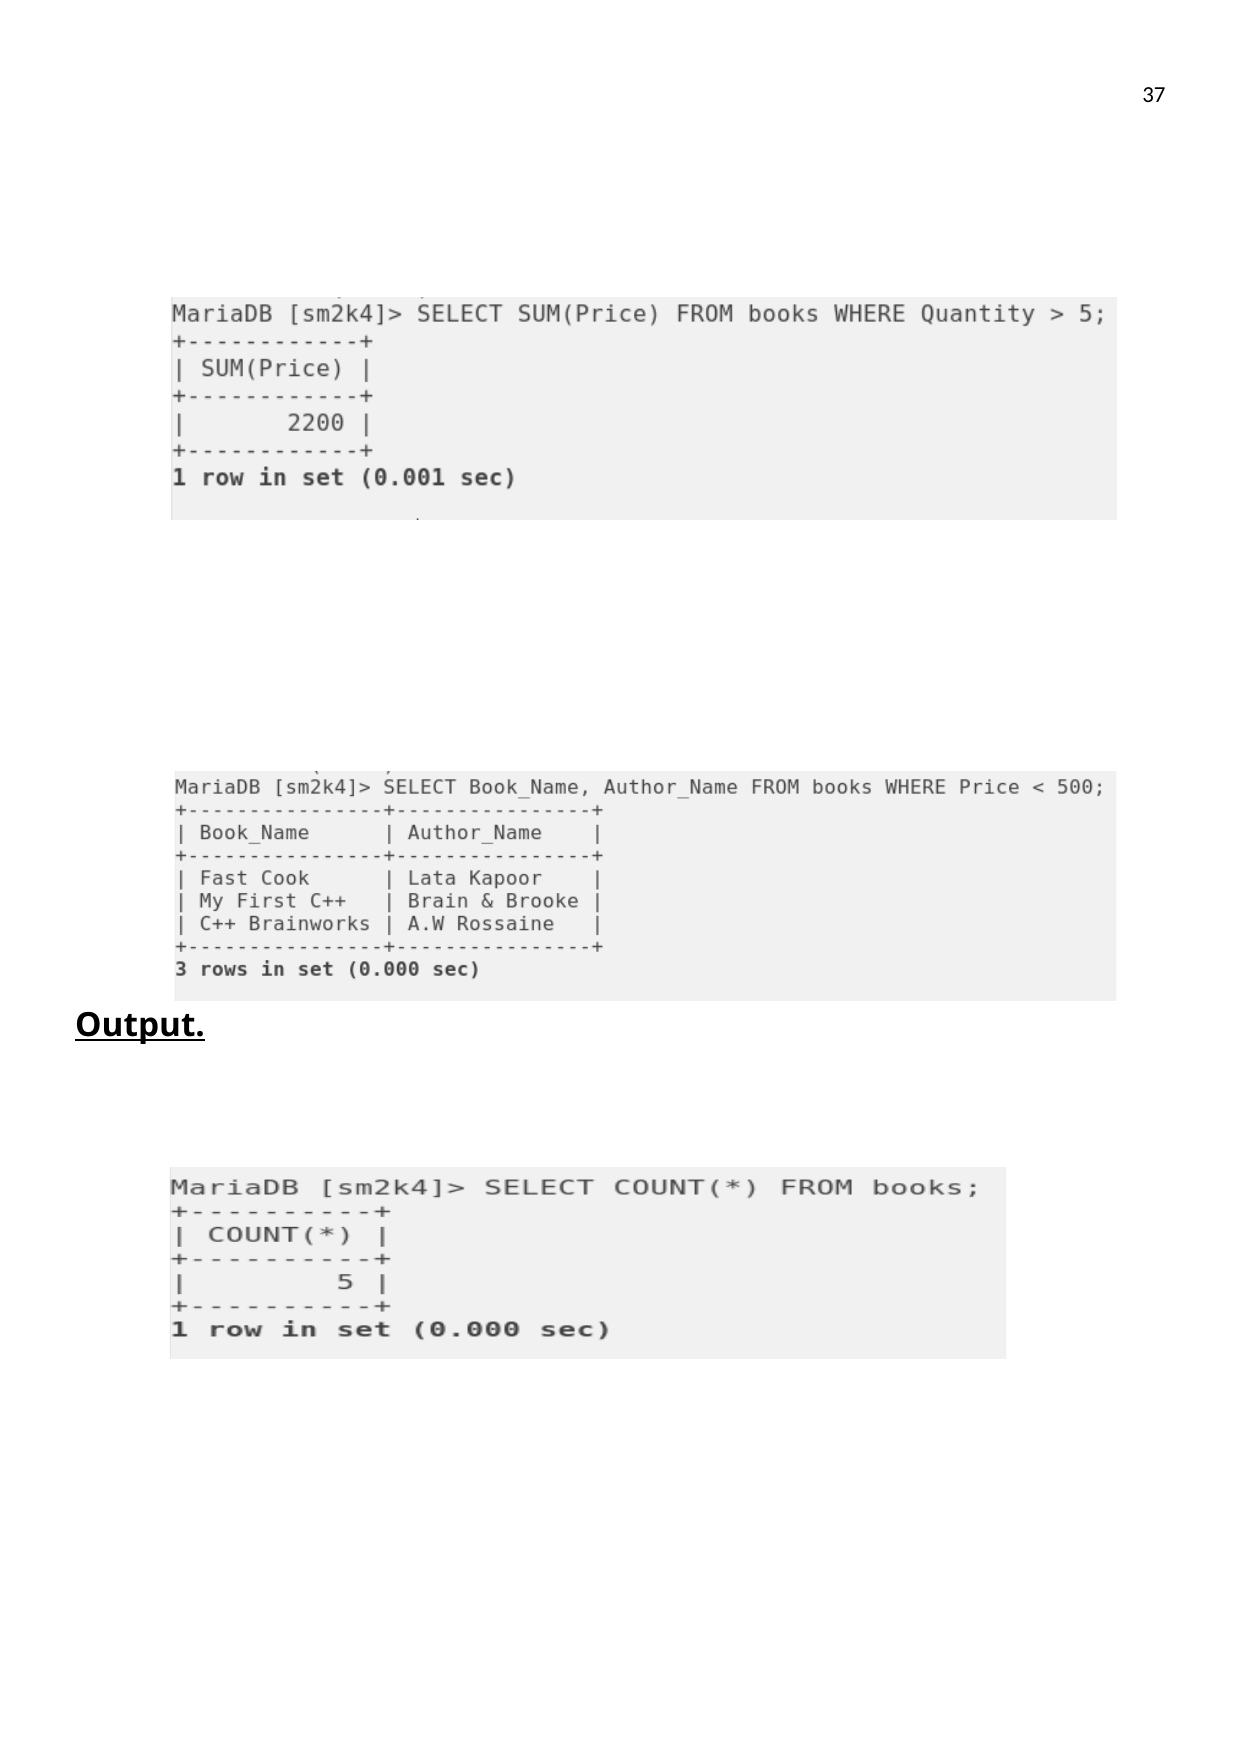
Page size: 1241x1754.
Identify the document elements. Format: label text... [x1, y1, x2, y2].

text Output. [75, 875, 1165, 1046]
picture [169, 1167, 1007, 1359]
picture [174, 771, 1117, 1001]
picture [171, 297, 1118, 520]
